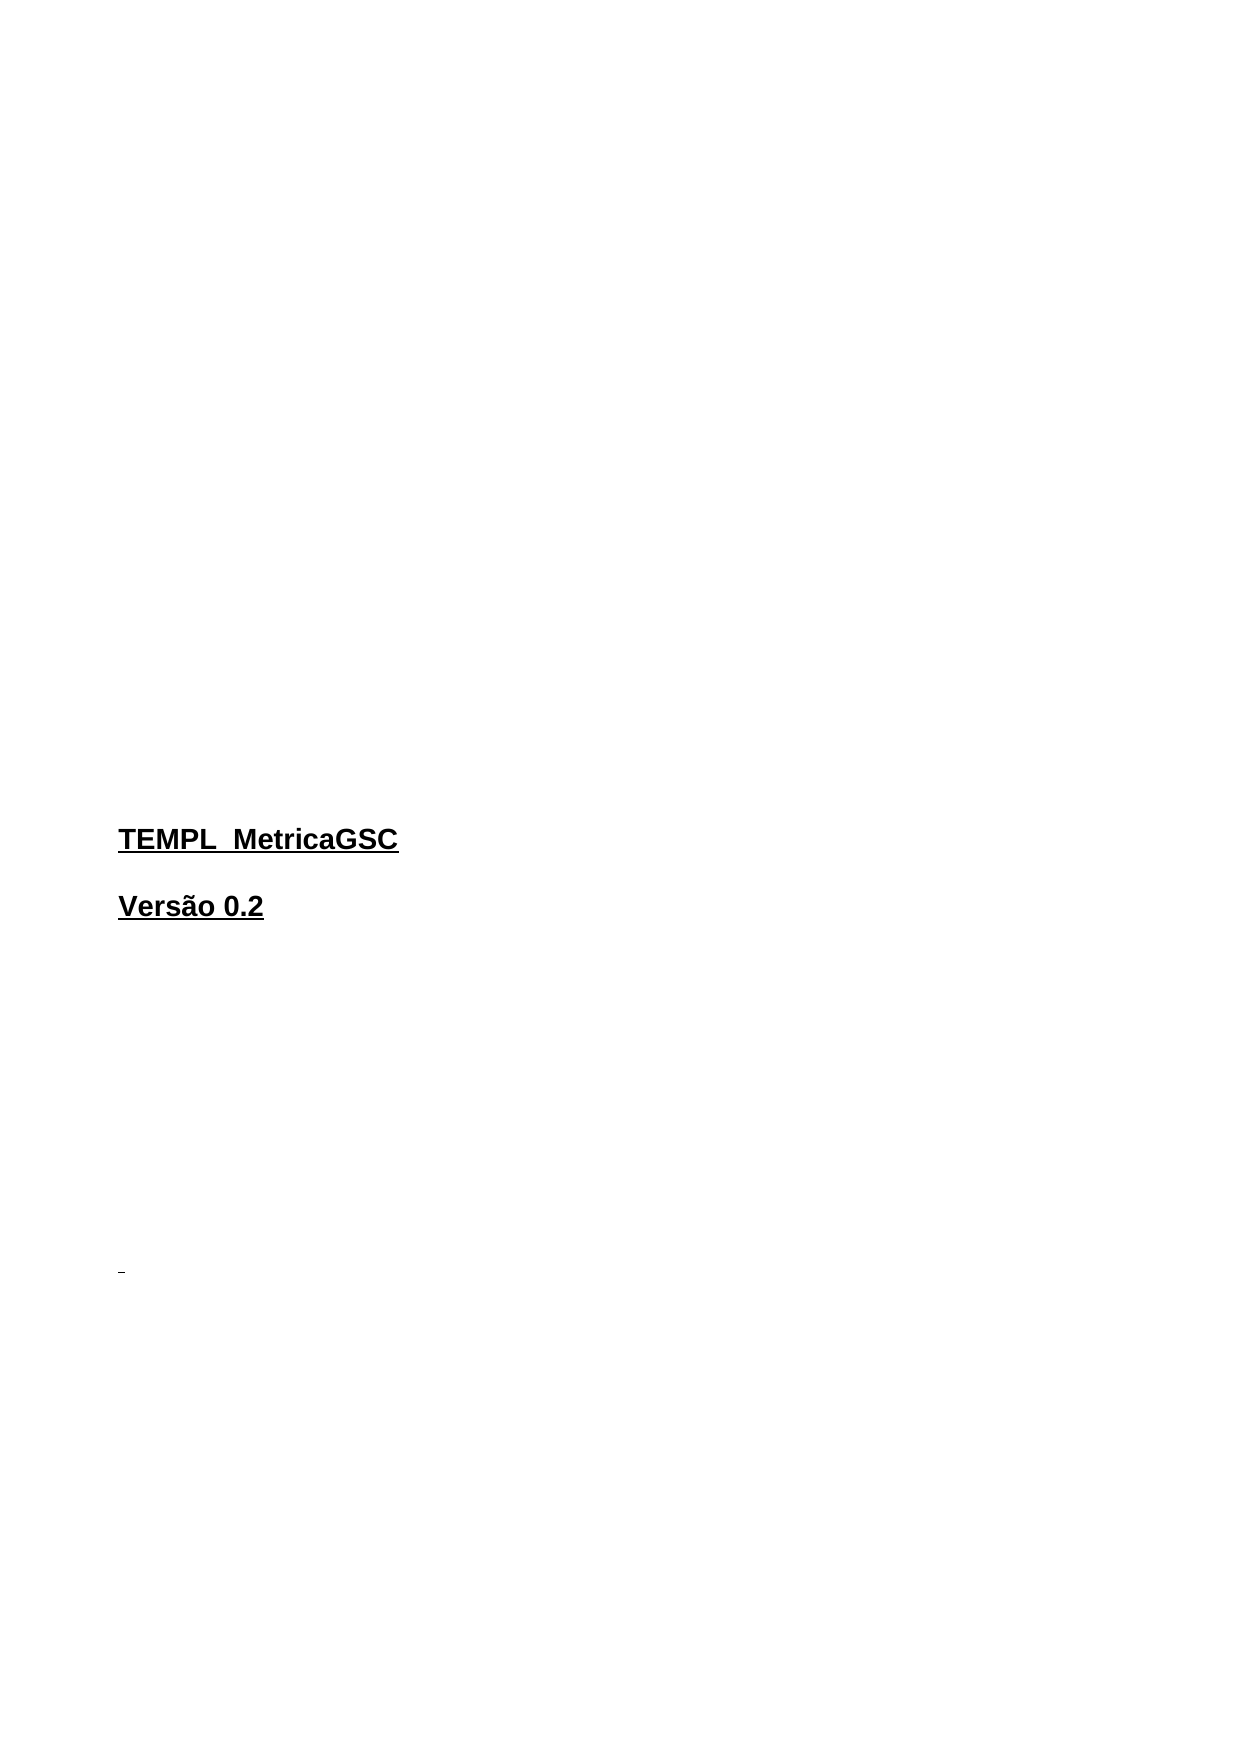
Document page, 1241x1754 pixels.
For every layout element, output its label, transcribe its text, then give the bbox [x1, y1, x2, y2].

text TEMPL_MetricaGSC [118, 822, 1122, 855]
text Versão 0.2 [118, 889, 1122, 922]
